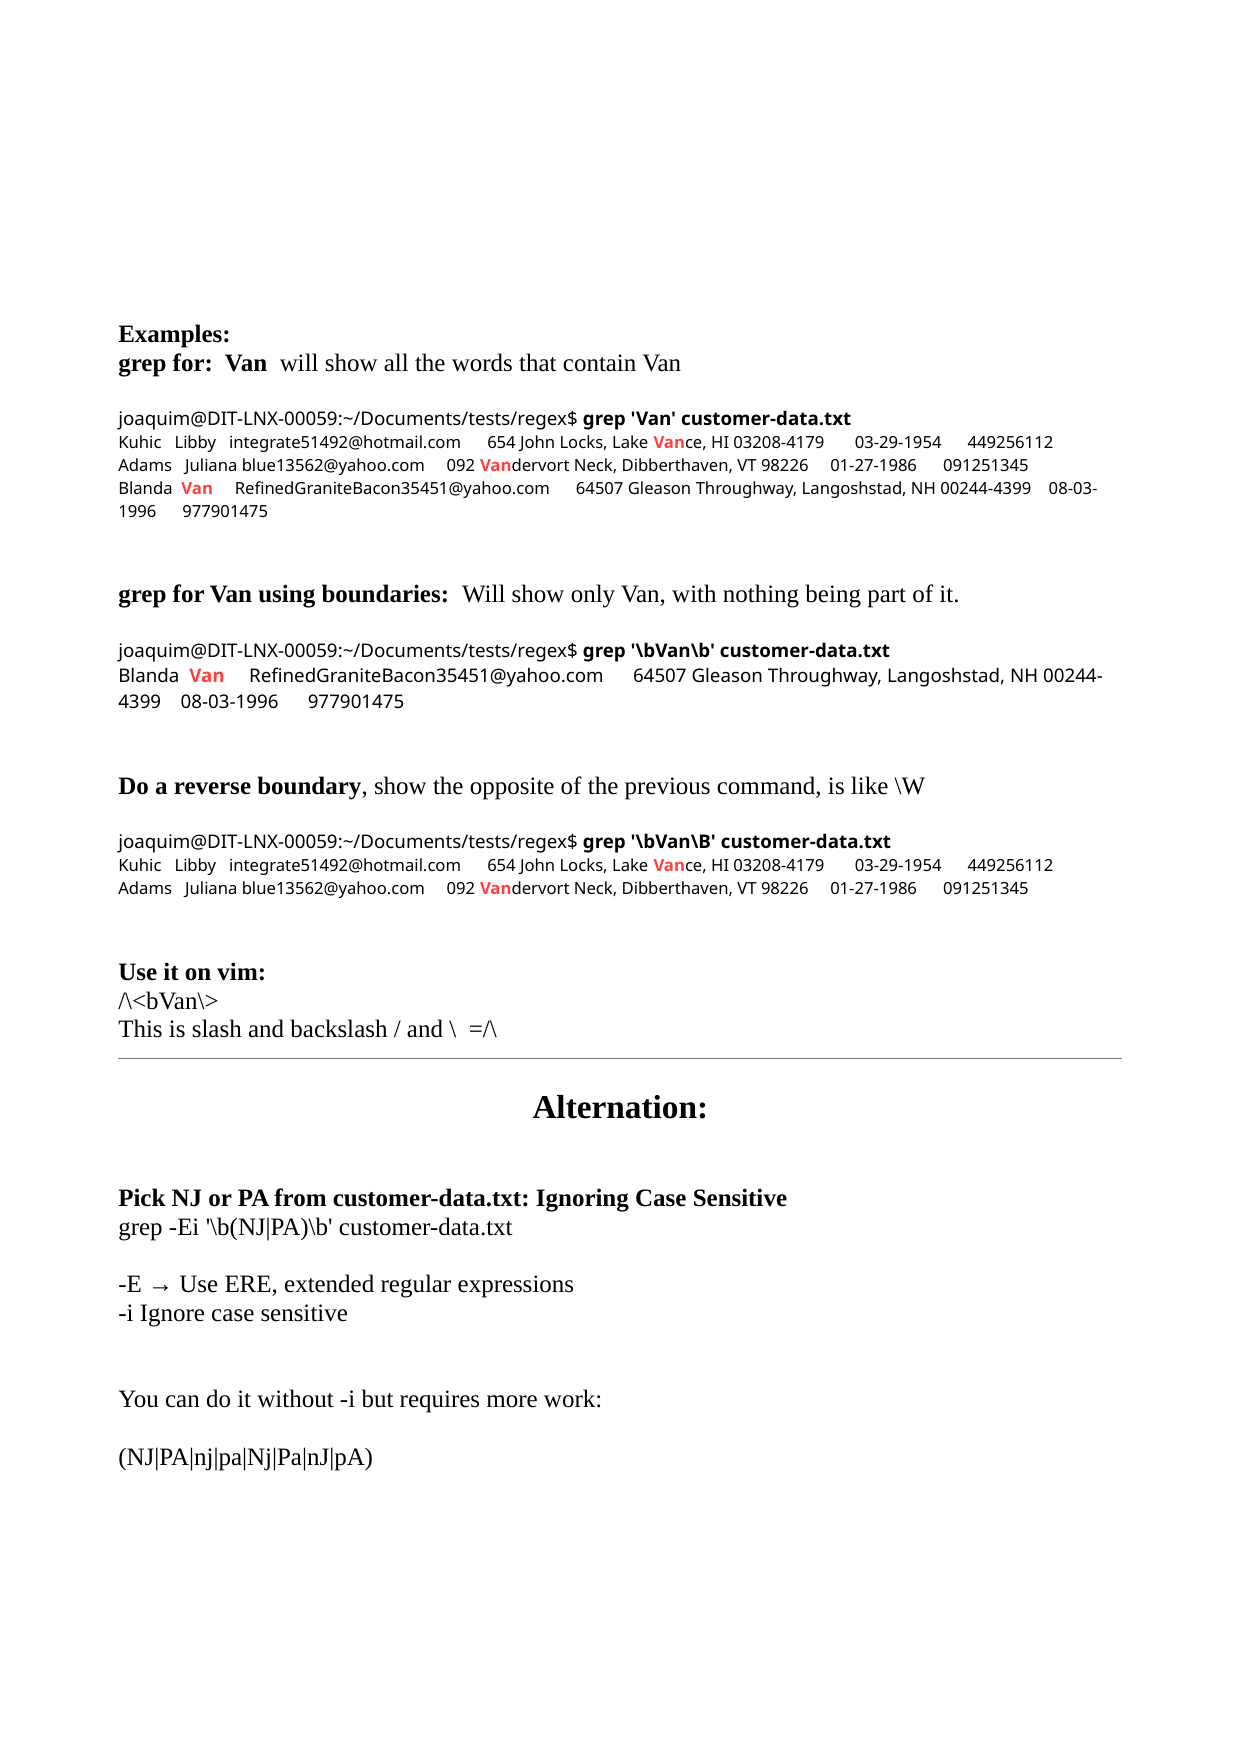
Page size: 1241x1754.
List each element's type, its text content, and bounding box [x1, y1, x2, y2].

text -E → Use ERE, extended regular expressions [118, 1269, 1122, 1298]
text Pick NJ or PA from customer-data.txt: Ignoring Case Sensitive [118, 1183, 1122, 1212]
text -i Ignore case sensitive [118, 1298, 1122, 1327]
text You can do it without -i but requires more work: [118, 1384, 1122, 1413]
text grep for Van using boundaries: Will show only Van, with nothing being part of it. [118, 579, 1122, 608]
text joaquim@DIT-LNX-00059:~/Documents/tests/regex$ grep 'Van' customer-data.txt [118, 406, 1122, 431]
text (NJ|PA|nj|pa|Nj|Pa|nJ|pA) [118, 1442, 1122, 1471]
text Blanda Van RefinedGraniteBacon35451@yahoo.com 64507 Gleason Throughway, Langoshstad, NH 00244-4399 08-03-1996 977901475 [118, 477, 1122, 522]
text This is slash and backslash / and \ =/\ [118, 1014, 1122, 1043]
text /\<bVan\> [118, 986, 1122, 1014]
text Alternation: [118, 1087, 1122, 1126]
text Adams Juliana blue13562@yahoo.com 092 Vandervort Neck, Dibberthaven, VT 98226 01-27-1986 091251345 [118, 877, 1122, 899]
text Blanda Van RefinedGraniteBacon35451@yahoo.com 64507 Gleason Throughway, Langoshstad, NH 00244-4399 08-03-1996 977901475 [118, 662, 1122, 713]
text joaquim@DIT-LNX-00059:~/Documents/tests/regex$ grep '\bVan\b' customer-data.txt [118, 637, 1122, 662]
text grep -Ei '\b(NJ|PA)\b' customer-data.txt [118, 1212, 1122, 1241]
text Examples: [118, 319, 1122, 348]
text joaquim@DIT-LNX-00059:~/Documents/tests/regex$ grep '\bVan\B' customer-data.txt [118, 828, 1122, 854]
text grep for: Van will show all the words that contain Van [118, 348, 1122, 377]
text Adams Juliana blue13562@yahoo.com 092 Vandervort Neck, Dibberthaven, VT 98226 01-27-1986 091251345 [118, 454, 1122, 477]
text Use it on vim: [118, 957, 1122, 986]
text Kuhic Libby integrate51492@hotmail.com 654 John Locks, Lake Vance, HI 03208-4179 03-29-1954 449256112 [118, 431, 1122, 454]
text Kuhic Libby integrate51492@hotmail.com 654 John Locks, Lake Vance, HI 03208-4179 03-29-1954 449256112 [118, 854, 1122, 877]
text Do a reverse boundary, show the opposite of the previous command, is like \W [118, 771, 1122, 800]
